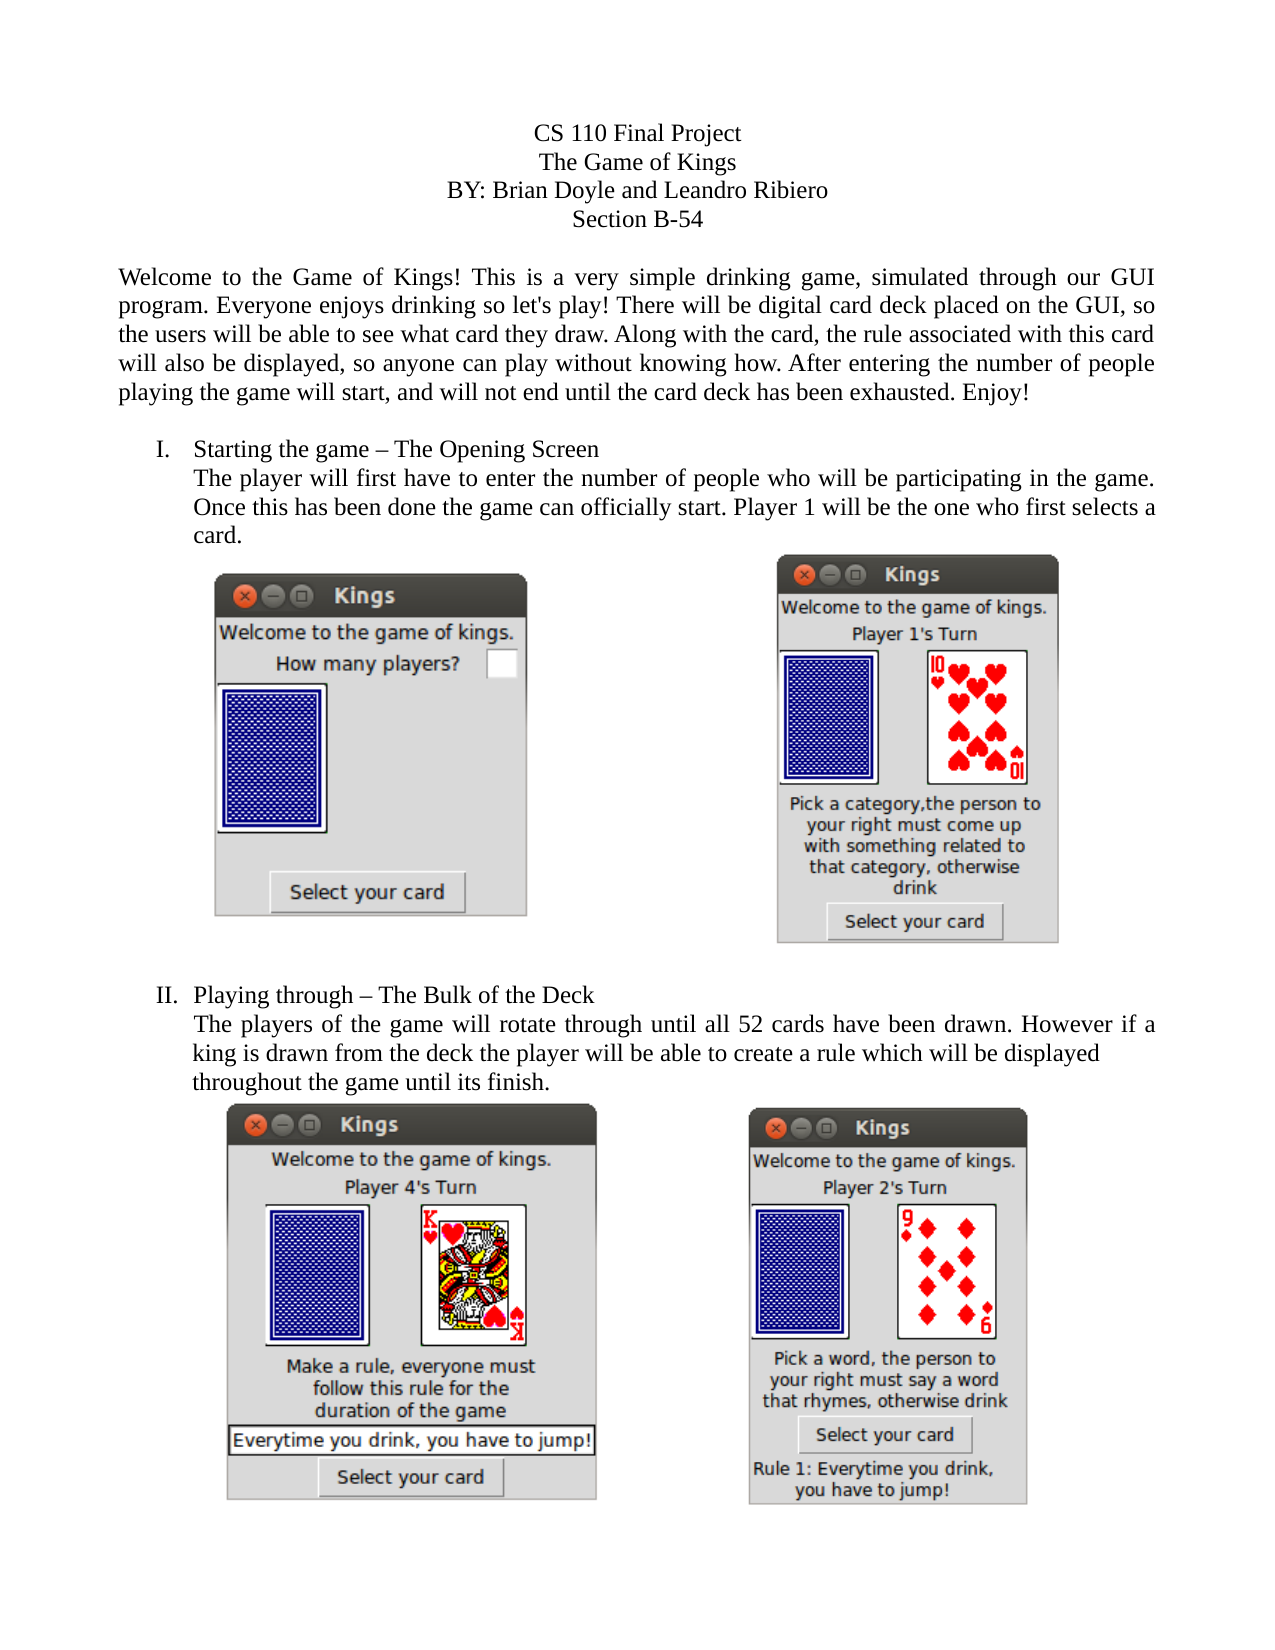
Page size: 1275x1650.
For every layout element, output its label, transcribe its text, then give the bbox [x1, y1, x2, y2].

picture [763, 552, 1075, 949]
text CS 110 Final Project [118, 118, 1157, 147]
text Welcome to the Game of Kings! This is a very simple drinking game, simulated through our GUI program. Everyone enjoys drinking so let's play! There will be digital card deck placed on the GUI, so the users will be able to see what card they draw. Along with the card, the rule associated with this card will also be displayed, so anyone can play without knowing how. After entering the number of people playing the game will start, and will not end until the card deck has been exhausted. Enjoy! [118, 262, 1157, 406]
text Section B-54 [118, 204, 1157, 233]
list The player will first have to enter the number of people who will be participating in the game. Once this has been done the game can officially start. Player 1 will be the one who first selects a card. [156, 463, 1157, 549]
text The Game of Kings [118, 147, 1157, 176]
picture [218, 1098, 614, 1515]
list Starting the game – The Opening Screen [156, 434, 1157, 463]
text The players of the game will rotate through until all 52 cards have been drawn. However if a king is drawn from the deck the player will be able to create a rule which will be displayed throughout the game until its finish. [118, 1009, 1157, 1096]
list Playing through – The Bulk of the Deck [156, 981, 1157, 1009]
picture [211, 566, 539, 926]
text BY: Brian Doyle and Leandro Ribiero [118, 176, 1157, 204]
picture [736, 1101, 1043, 1509]
